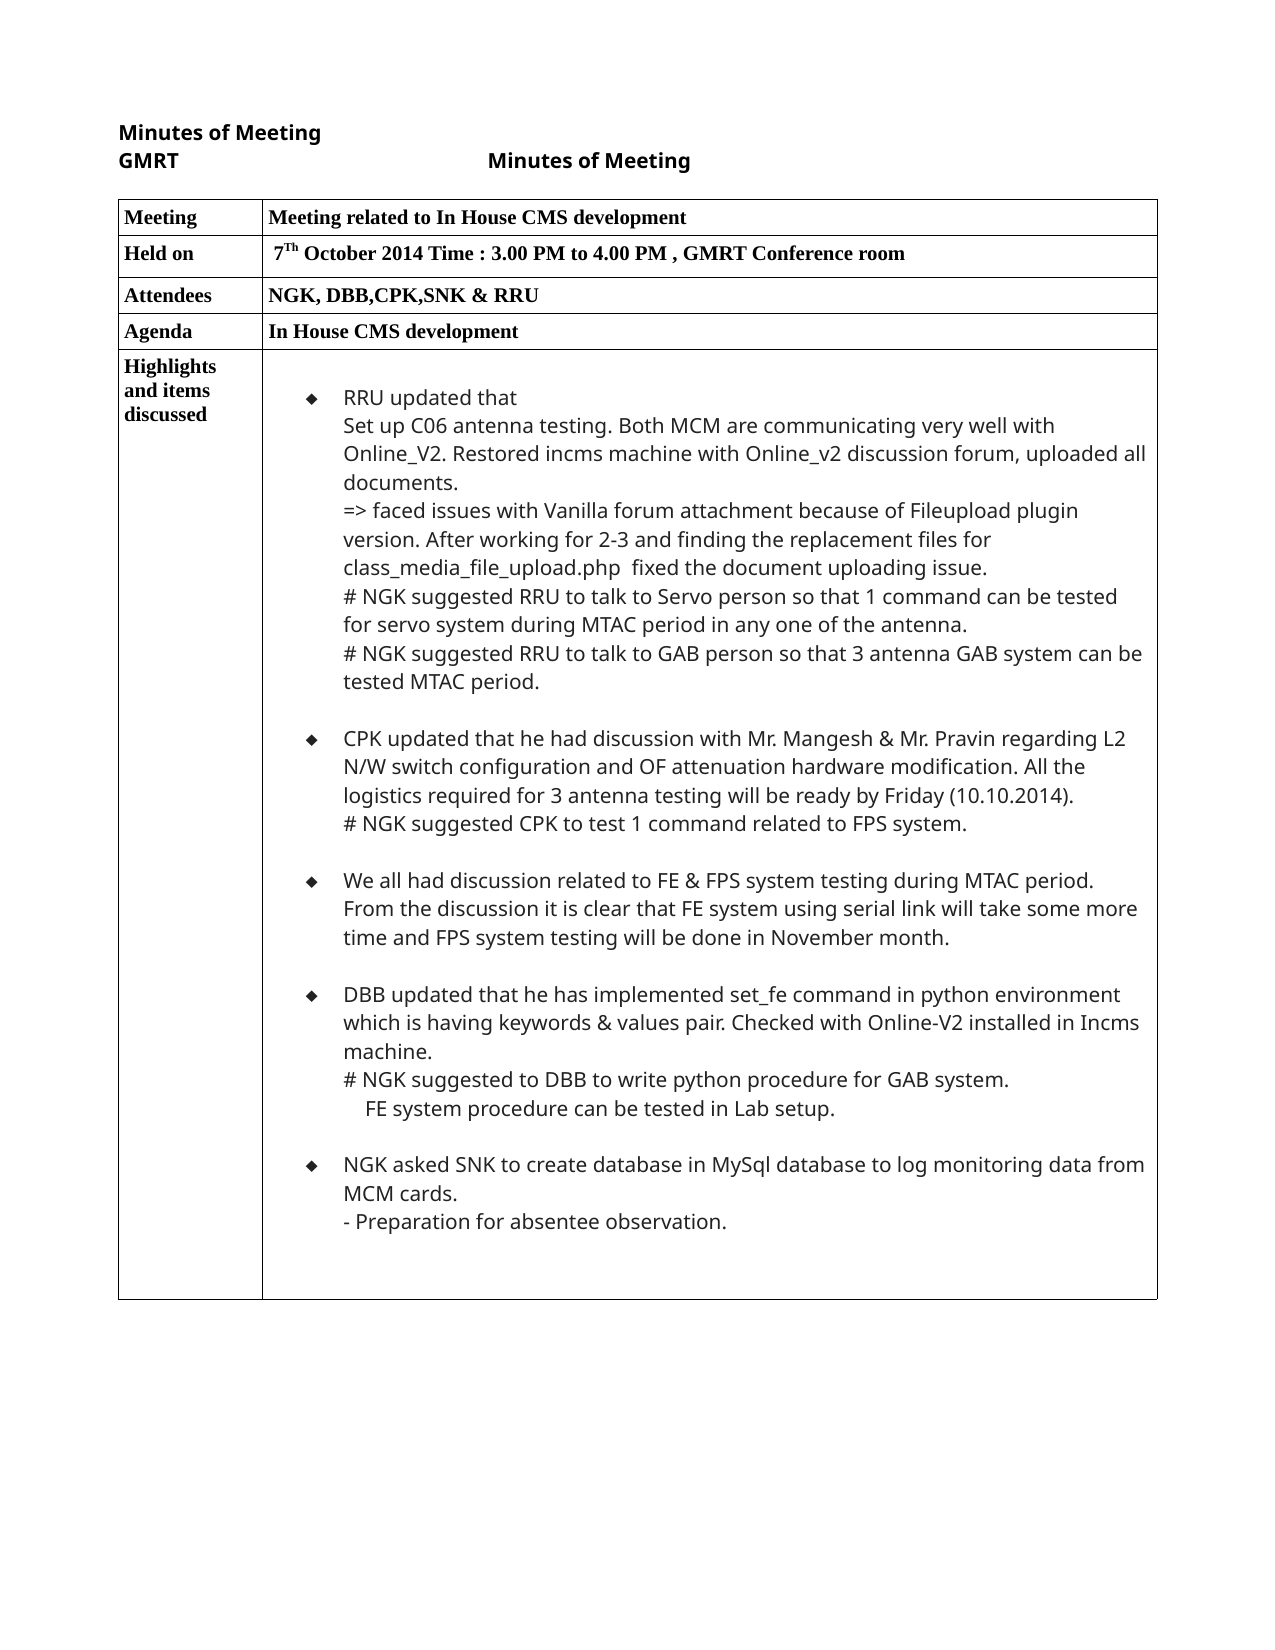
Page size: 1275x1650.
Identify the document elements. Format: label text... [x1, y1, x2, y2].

table_cell In House CMS development [263, 314, 1157, 348]
table_cell Held on [119, 236, 262, 277]
table_cell Highlights and items discussed [119, 350, 262, 1298]
text GMRT Minutes of Meeting [118, 147, 1157, 175]
table_cell Attendees [119, 278, 262, 313]
table_header Meeting related to In House CMS development [263, 200, 1157, 235]
table_header Meeting [119, 200, 262, 235]
table_cell NGK, DBB,CPK,SNK & RRU [263, 278, 1157, 313]
text Minutes of Meeting [118, 118, 1157, 147]
table_cell 7Th October 2014 Time : 3.00 PM to 4.00 PM , GMRT Conference room [263, 236, 1157, 277]
table_cell Agenda [119, 314, 262, 348]
table_cell RRU updated that Set up C06 antenna testing. Both MCM are communicating very well with Online_V2. Restored incms machine with Online_v2 discussion forum, uploaded all documents. => faced issues with Vanilla forum attachment because of Fileupload plugin version. After working for 2-3 and finding the replacement files for class_media_file_upload.php fixed the document uploading issue. # NGK suggested RRU to talk to Servo person so that 1 command can be tested for servo system during MTAC period in any one of the antenna. # NGK suggested RRU to talk to GAB person so that 3 antenna GAB system can be tested MTAC period. CPK updated that he had discussion with Mr. Mangesh & Mr. Pravin regarding L2 N/W switch configuration and OF attenuation hardware modification. All the logistics required for 3 antenna testing will be ready by Friday (10.10.2014). # NGK suggested CPK to test 1 command related to FPS system. We all had discussion related to FE & FPS system testing during MTAC period. From the discussion it is clear that FE system using serial link will take some more time and FPS system testing will be done in November month. DBB updated that he has implemented set_fe command in python environment which is having keywords & values pair. Checked with Online-V2 installed in Incms machine. # NGK suggested to DBB to write python procedure for GAB system. FE system procedure can be tested in Lab setup. NGK asked SNK to create database in MySql database to log monitoring data from MCM cards. - Preparation for absentee observation. [263, 350, 1157, 1298]
